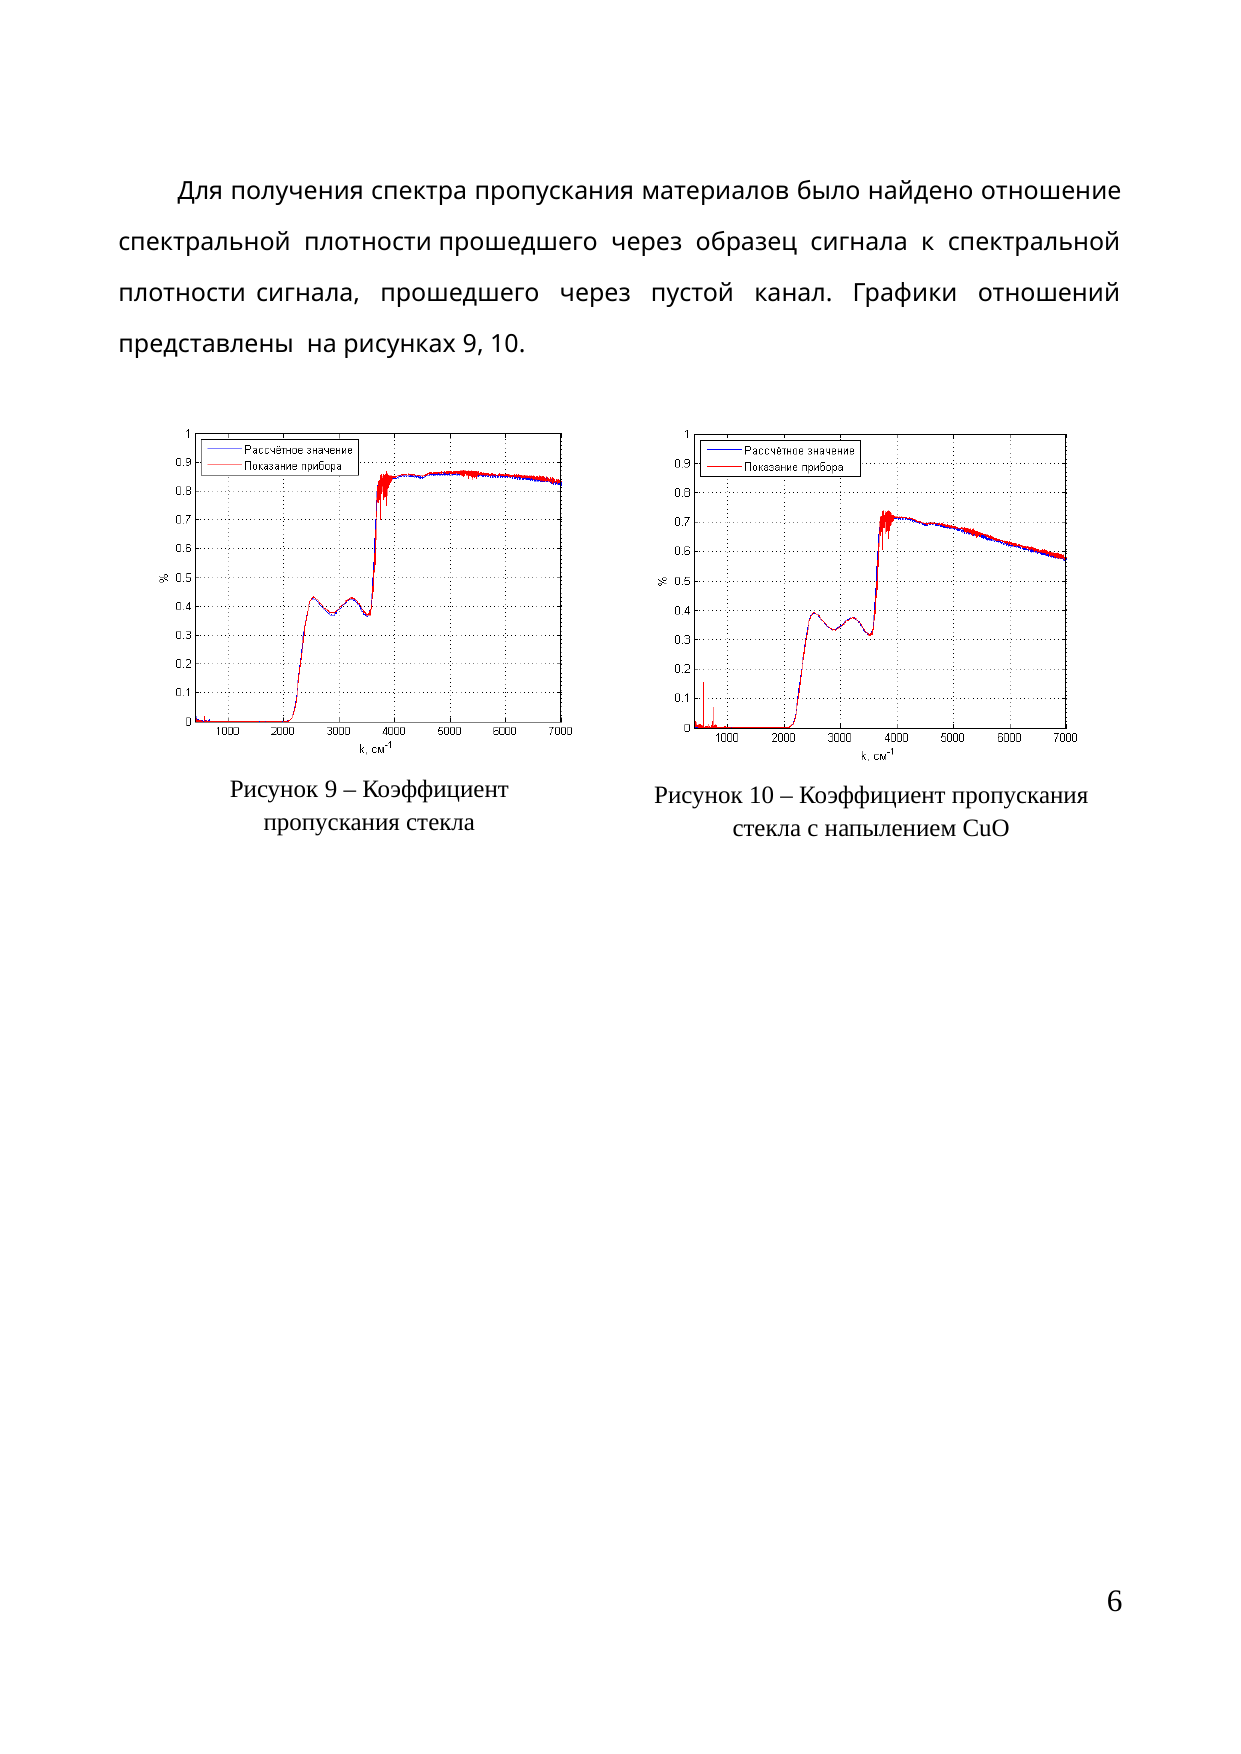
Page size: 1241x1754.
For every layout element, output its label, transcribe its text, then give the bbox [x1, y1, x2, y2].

table_header Рисунок 9 – Коэффициент пропускания стекла [118, 389, 620, 882]
picture [133, 407, 605, 760]
text Для получения спектра пропускания материалов было найдено отношение спектральной плотности прошедшего через образец сигнала к спектральной плотности сигнала, прошедшего через пустой канал. Графики отношений представлены на рисунках 9, 10. [118, 173, 1122, 360]
picture [631, 407, 1111, 767]
table_header Рисунок 10 – Коэффициент пропускания стекла с напылением CuO [620, 389, 1122, 882]
